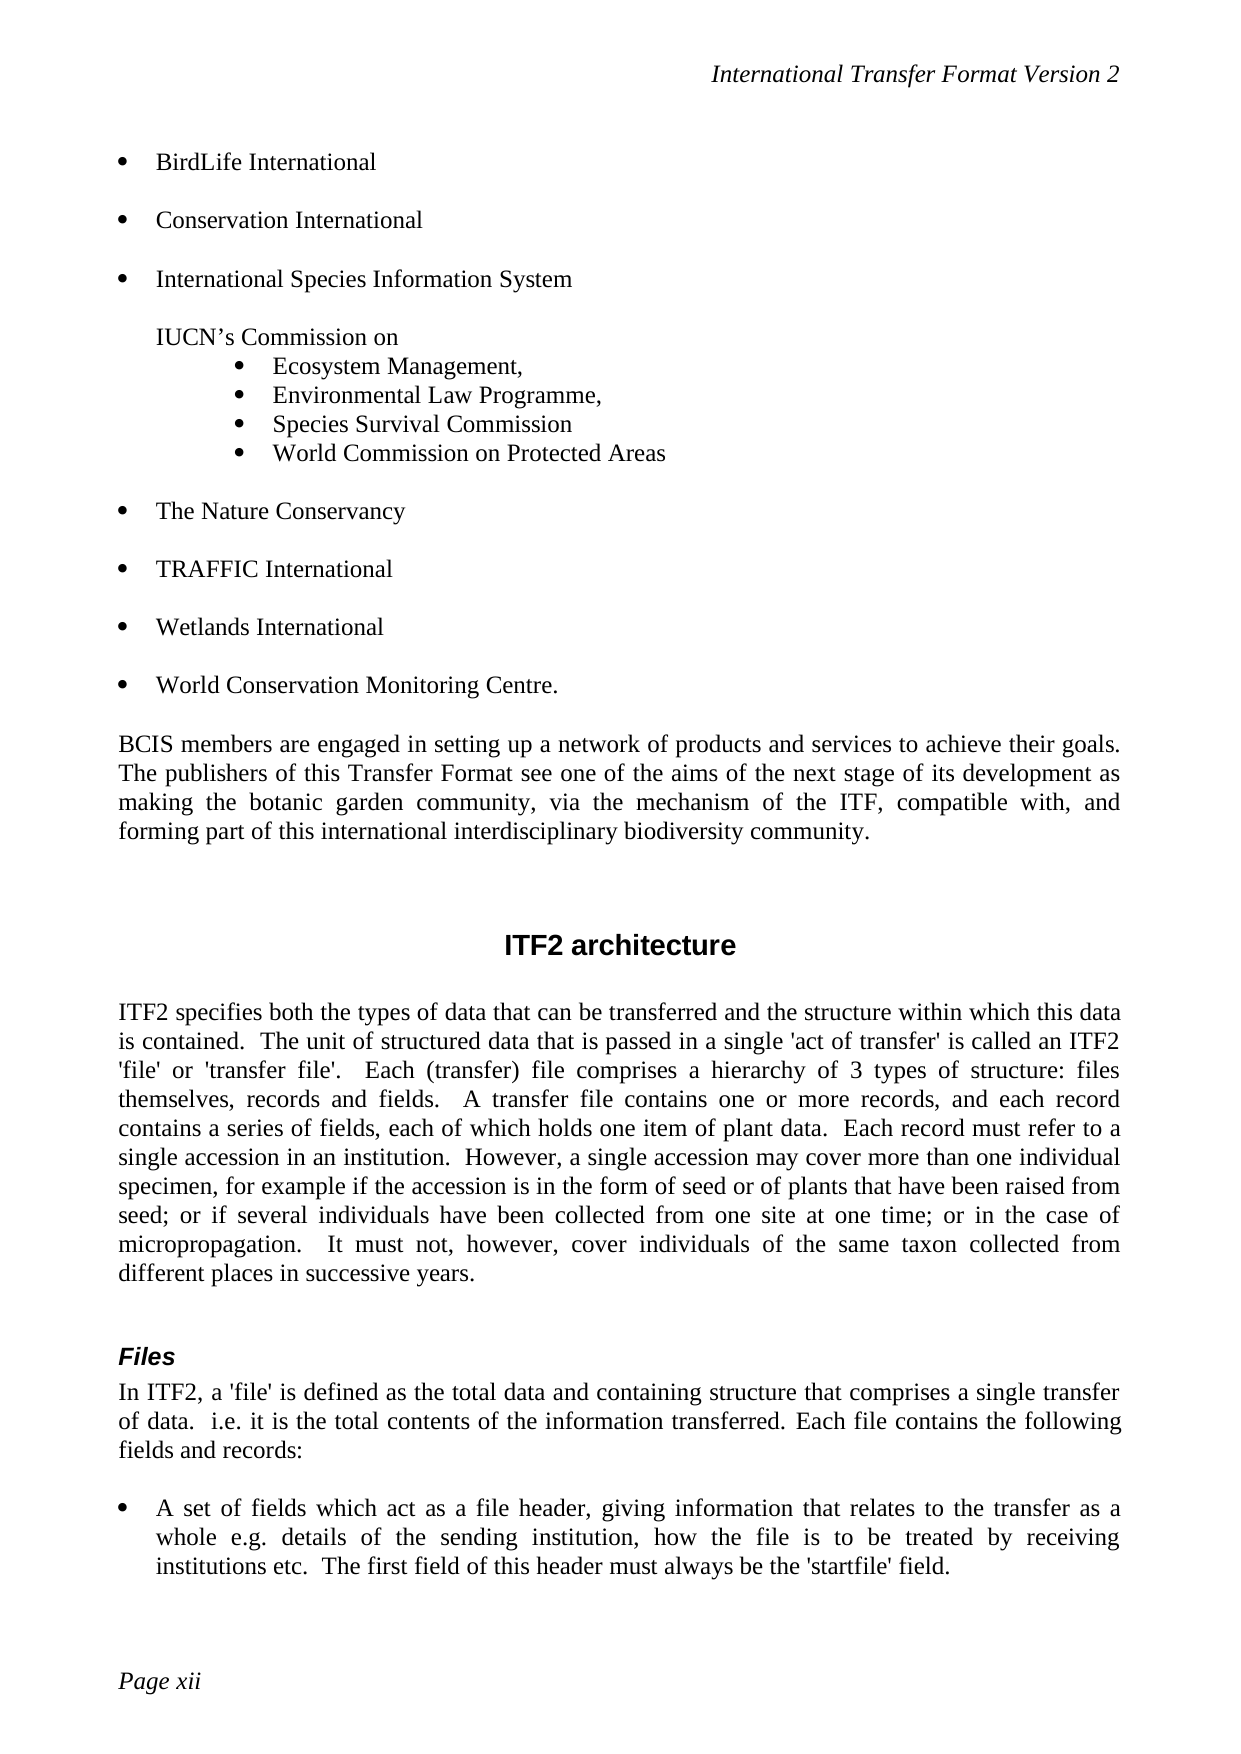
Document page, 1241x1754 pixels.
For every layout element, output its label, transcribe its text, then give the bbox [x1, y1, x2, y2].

list World Conservation Monitoring Centre. [118, 670, 1122, 699]
list Ecosystem Management, [235, 351, 1122, 380]
text BCIS members are engaged in setting up a network of products and services to achieve their goals. The publishers of this Transfer Format see one of the aims of the next stage of its development as making the botanic garden community, via the mechanism of the ITF, compatible with, and forming part of this international interdisciplinary biodiversity community. [118, 728, 1122, 845]
list Environmental Law Programme, [235, 380, 1122, 409]
text In ITF2, a 'file' is defined as the total data and containing structure that comprises a single transfer of data. i.e. it is the total contents of the information transferred. Each file contains the following fields and records: [118, 1377, 1122, 1464]
list Conservation International [118, 205, 1122, 234]
text IUCN’s Commission on [118, 322, 1122, 351]
list International Species Information System [118, 263, 1122, 292]
list TRAFFIC International [118, 554, 1122, 583]
list The Nature Conservancy [118, 496, 1122, 525]
text ITF2 specifies both the types of data that can be transferred and the structure within which this data is contained. The unit of structured data that is passed in a single 'act of transfer' is called an ITF2 'file' or 'transfer file'. Each (transfer) file comprises a hierarchy of 3 types of structure: files themselves, records and fields. A transfer file contains one or more records, and each record contains a series of fields, each of which holds one item of plant data. Each record must refer to a single accession in an institution. However, a single accession may cover more than one individual specimen, for example if the accession is in the form of seed or of plants that have been raised from seed; or if several individuals have been collected from one site at one time; or in the case of micropropagation. It must not, however, cover individuals of the same taxon collected from different places in successive years. [118, 997, 1122, 1287]
list BirdLife International [118, 147, 1122, 176]
list A set of fields which act as a file header, giving information that relates to the transfer as a whole e.g. details of the sending institution, how the file is to be treated by receiving institutions etc. The first field of this header must always be the 'startfile' field. [118, 1493, 1122, 1580]
list Species Survival Commission [235, 409, 1122, 438]
subtitle Files [118, 1341, 1122, 1370]
list Wetlands International [118, 612, 1122, 641]
subtitle ITF2 architecture [118, 928, 1122, 961]
list World Commission on Protected Areas [235, 438, 1122, 467]
